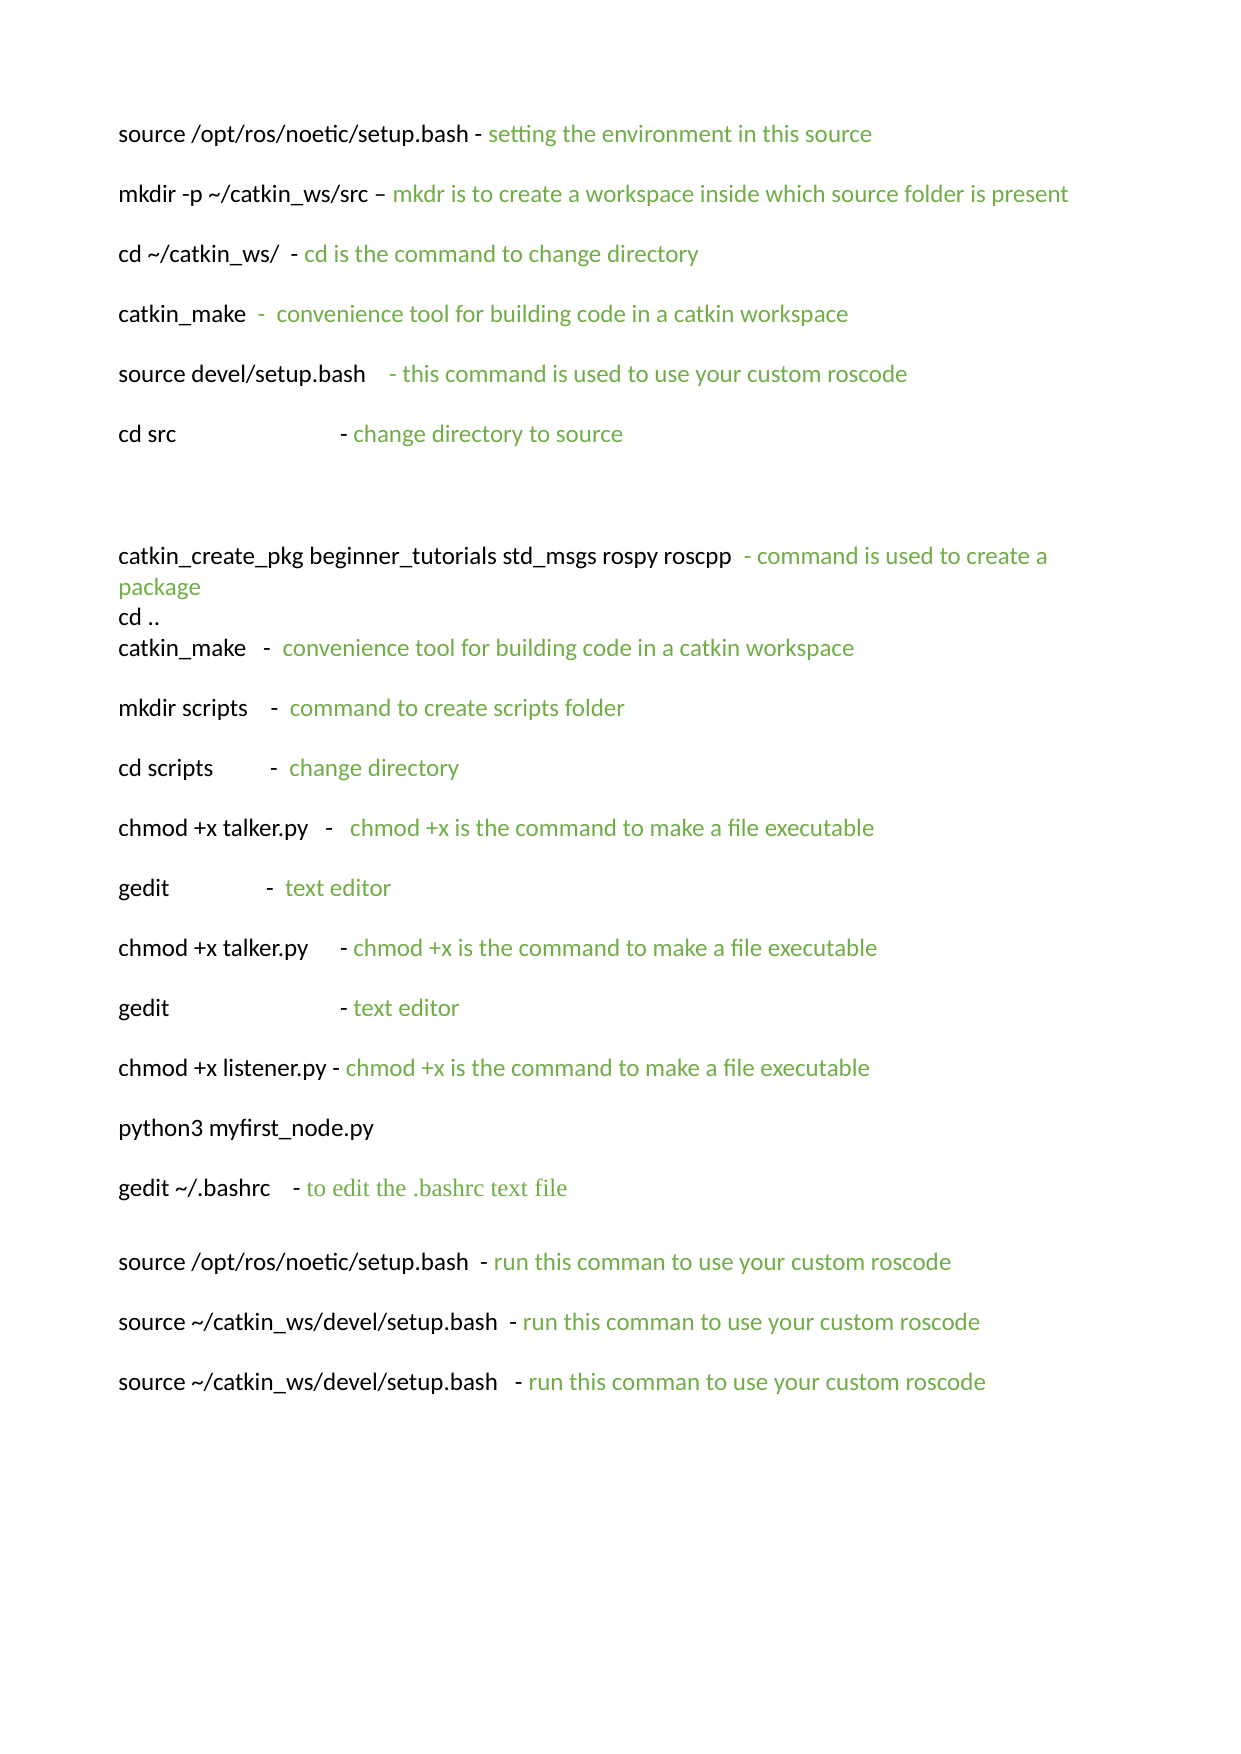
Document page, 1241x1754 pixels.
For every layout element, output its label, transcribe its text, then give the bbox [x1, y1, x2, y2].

text chmod +x talker.py - chmod +x is the command to make a file executable [118, 812, 1122, 842]
text gedit ~/.bashrc - to edit the .bashrc text file [118, 1172, 1122, 1202]
text gedit - text editor [118, 872, 1122, 902]
text mkdir scripts - command to create scripts folder [118, 692, 1122, 722]
text python3 myfirst_node.py [118, 1112, 1122, 1142]
text mkdir -p ~/catkin_ws/src – mkdr is to create a workspace inside which source folder is present [118, 178, 1122, 209]
text source /opt/ros/noetic/setup.bash - setting the environment in this source [118, 118, 1122, 149]
text cd .. [118, 601, 1122, 632]
text cd scripts - change directory [118, 752, 1122, 782]
text source devel/setup.bash - this command is used to use your custom roscode [118, 358, 1122, 389]
text chmod +x listener.py - chmod +x is the command to make a file executable [118, 1052, 1122, 1082]
text catkin_make - convenience tool for building code in a catkin workspace [118, 632, 1122, 662]
text catkin_create_pkg beginner_tutorials std_msgs rospy roscpp - command is used to create a package [118, 540, 1122, 601]
text gedit - text editor [118, 992, 1122, 1022]
text source /opt/ros/noetic/setup.bash - run this comman to use your custom roscode [118, 1246, 1122, 1277]
text source ~/catkin_ws/devel/setup.bash - run this comman to use your custom roscode [118, 1366, 1122, 1397]
text source ~/catkin_ws/devel/setup.bash - run this comman to use your custom roscode [118, 1306, 1122, 1337]
text catkin_make - convenience tool for building code in a catkin workspace [118, 298, 1122, 329]
text cd ~/catkin_ws/ - cd is the command to change directory [118, 238, 1122, 269]
text chmod +x talker.py - chmod +x is the command to make a file executable [118, 932, 1122, 962]
text cd src - change directory to source [118, 418, 1122, 449]
